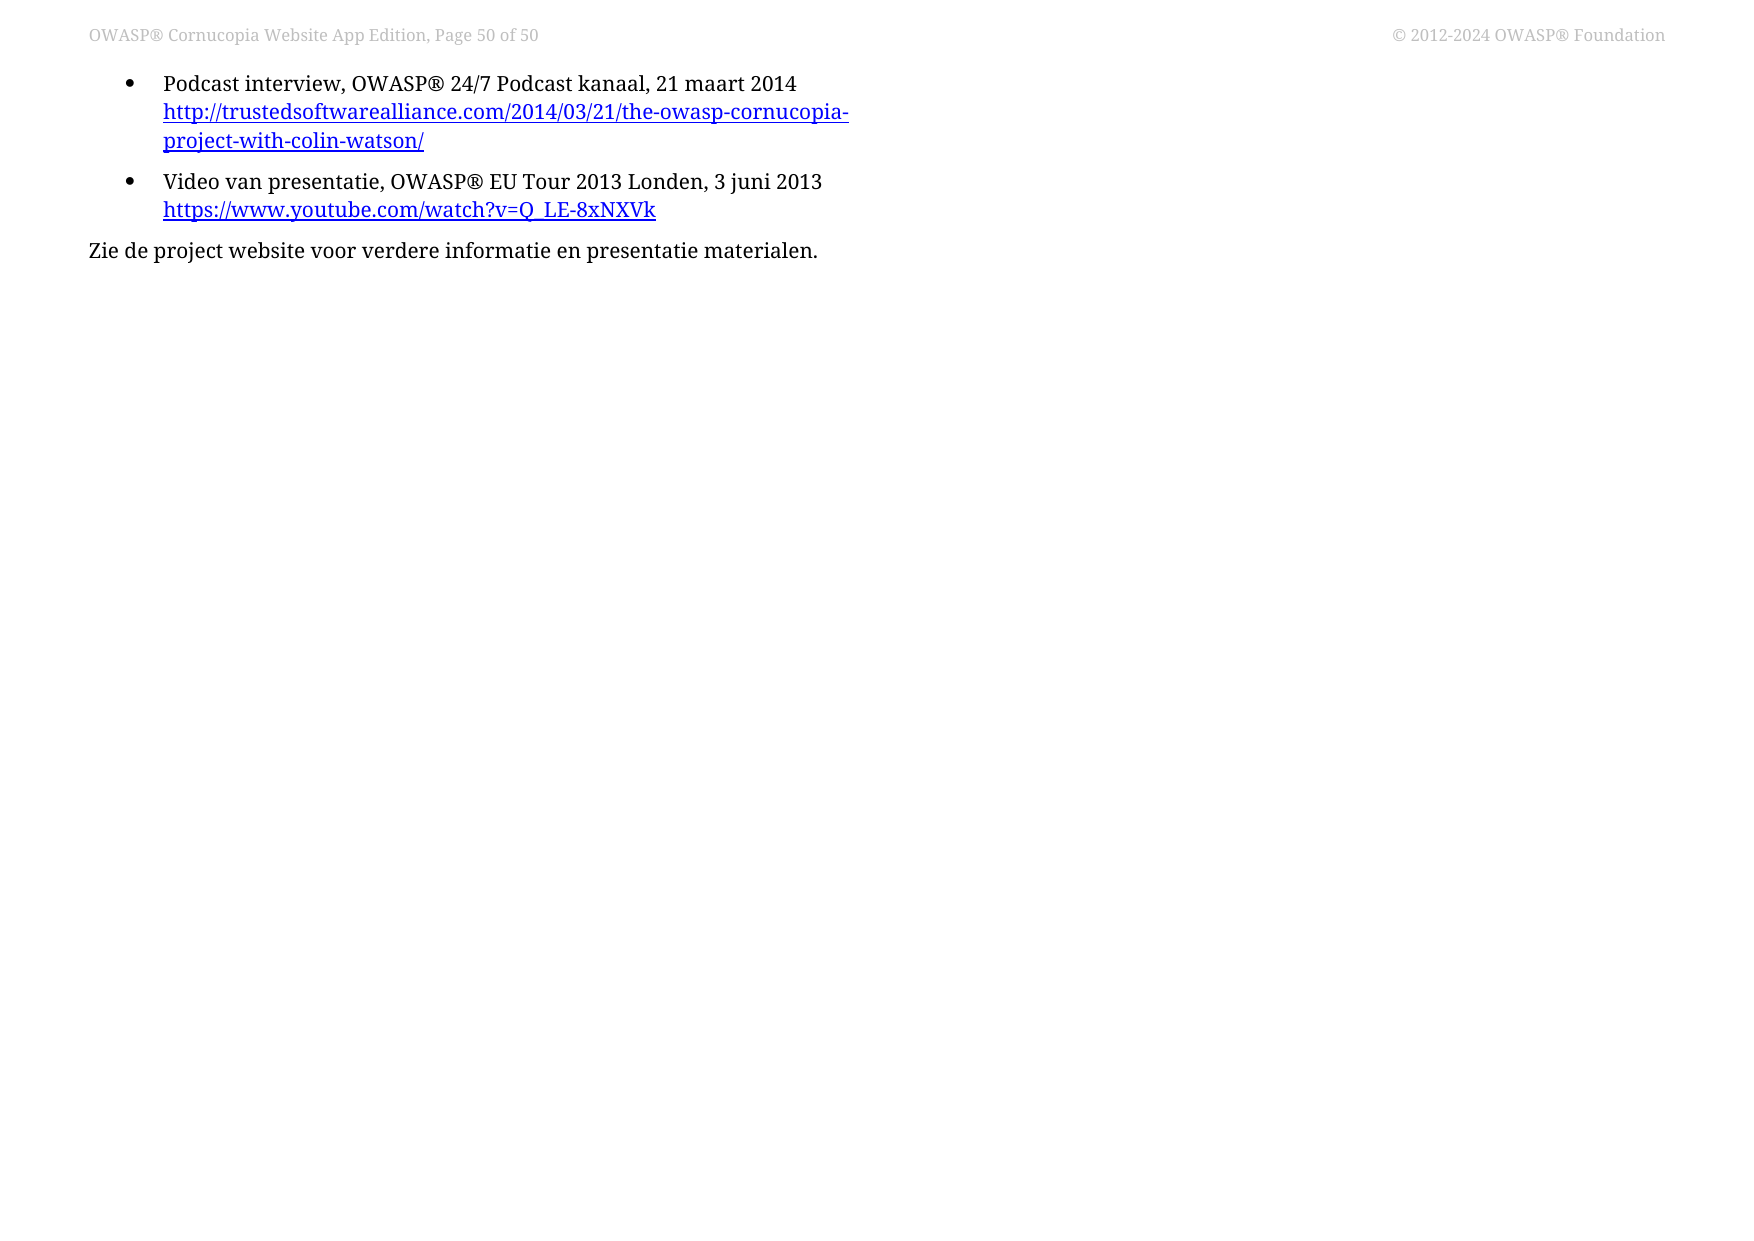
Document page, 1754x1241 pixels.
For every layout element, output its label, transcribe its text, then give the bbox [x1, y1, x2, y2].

table_header Project medewerkers Alle OWASP projecten zijn afhankelijk van de vrijwillige inspanningen van mensen in de softwareontwikkeling en informatiebeveiligingssector. Zij hebben hun tijd en energie gegeven om suggesties te maken, feedback te geven, documentatie te schrijven, het spel te proberen en het concept te promoten. Zonder al hun inspanningen zou het project niet zover zijn gevorderd. Neem rechtstreeks contact op met de mailinglijst of met de projectleiders als er iemand ontbreekt op de onderstaande lijsten. Podcasts en video's De volgende ondersteunende OWASP® Cornucopia bronnen zijn beschikbaar online: Video - Het gebruik van de kaarten, gemaakt tijdens het OWASP EU Tour 2015 project summit, 20 mei 2015 https://www.youtube.com/watch?v=i5Y0akWj31k Podcast interview, OWASP® 24/7 Podcast kanaal, 21 maart 2014 http://trustedsoftwarealliance.com/2014/03/21/the-owasp-cornucopia-project-with-colin-watson/ Video van presentatie, OWASP® EU Tour 2013 Londen, 3 juni 2013 https://www.youtube.com/watch?v=Q_LE-8xNXVk Zie de project website voor verdere informatie en presentatie materialen. [78, 69, 908, 277]
table_header [908, 69, 1677, 277]
